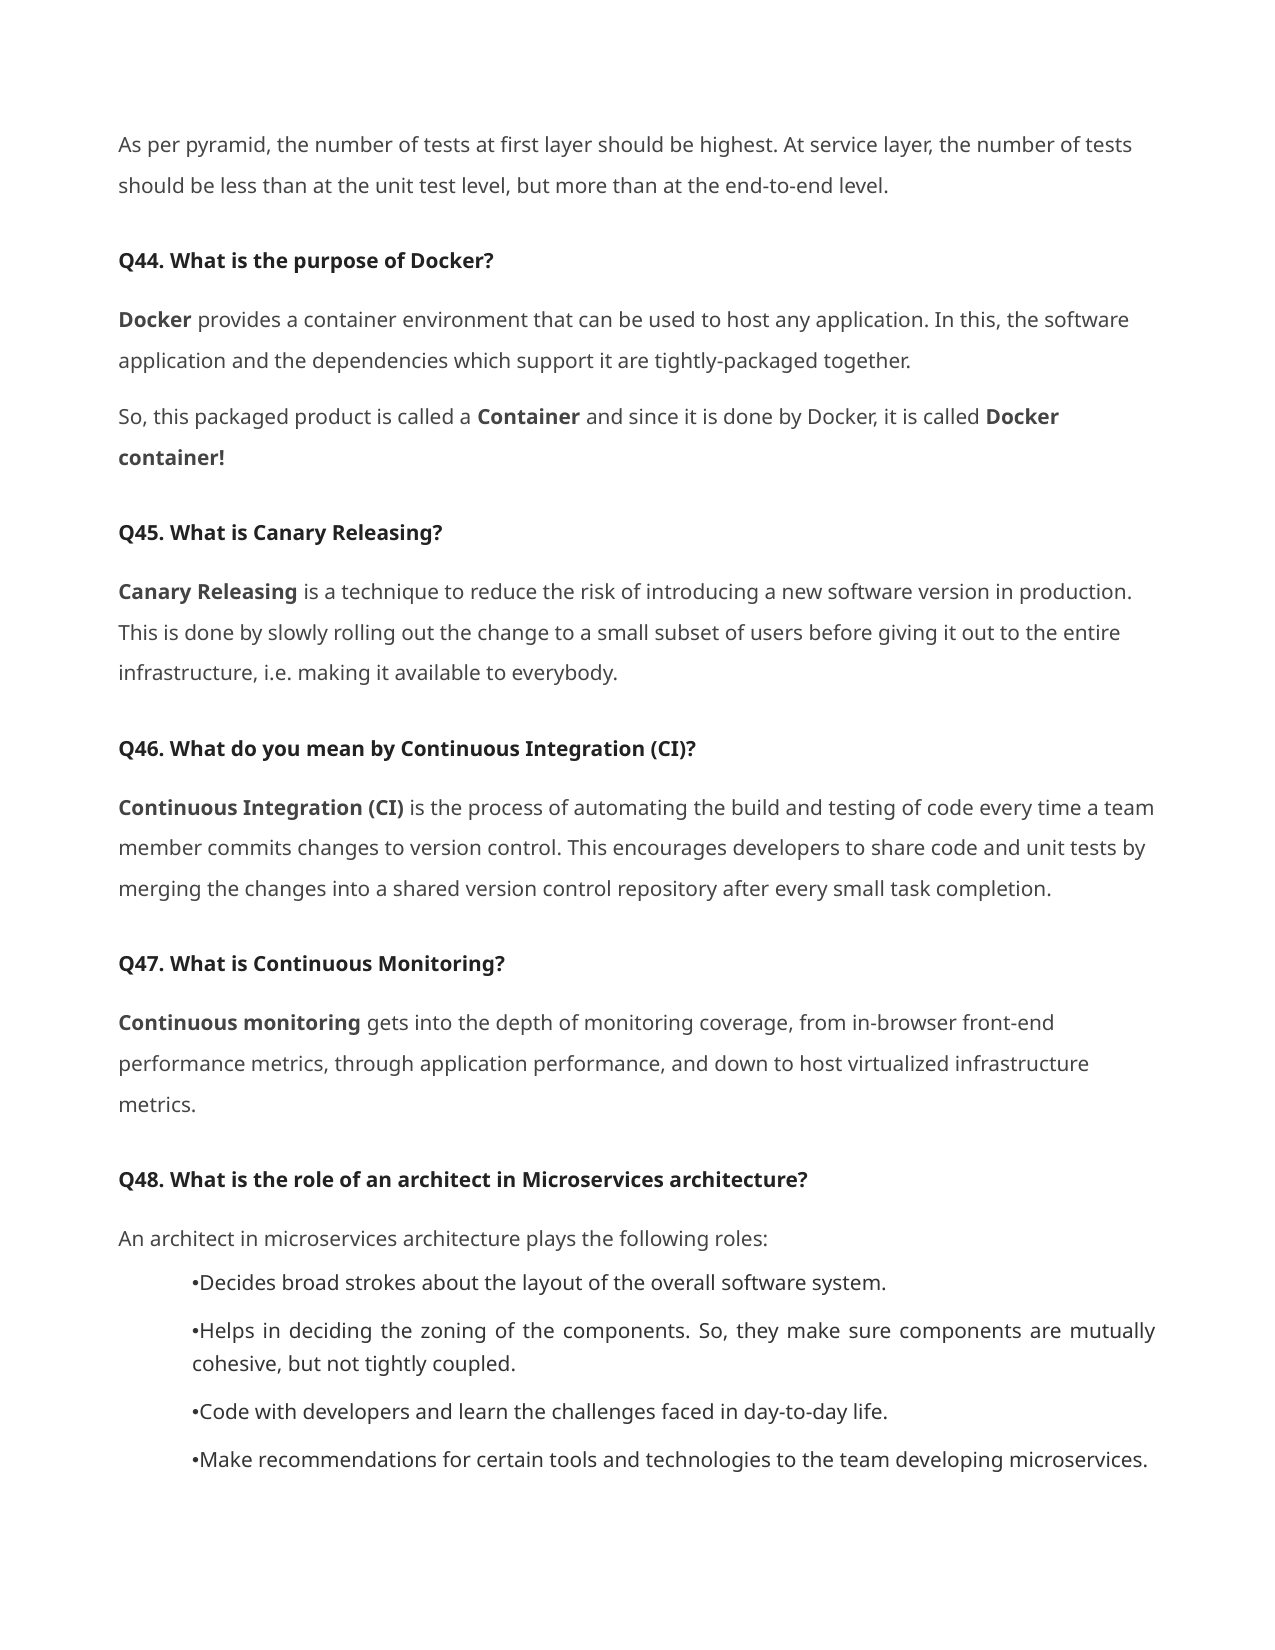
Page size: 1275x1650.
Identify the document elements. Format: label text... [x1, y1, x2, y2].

text Canary Releasing is a technique to reduce the risk of introducing a new software version in production. This is done by slowly rolling out the change to a small subset of users before giving it out to the entire infrastructure, i.e. making it available to everybody. [118, 565, 1157, 687]
text Continuous Integration (CI) is the process of automating the build and testing of code every time a team member commits changes to version control. This encourages developers to share code and unit tests by merging the changes into a shared version control repository after every small task completion. [118, 781, 1157, 902]
subtitle Q44. What is the purpose of Docker? [118, 246, 1157, 275]
text As per pyramid, the number of tests at first layer should be highest. At service layer, the number of tests should be less than at the unit test level, but more than at the end-to-end level. [118, 118, 1157, 199]
subtitle Q46. What do you mean by Continuous Integration (CI)? [118, 734, 1157, 762]
list Helps in deciding the zoning of the components. So, they make sure components are mutually cohesive, but not tightly coupled. [118, 1316, 1157, 1377]
list Make recommendations for certain tools and technologies to the team developing microservices. [118, 1445, 1157, 1474]
subtitle Q45. What is Canary Releasing? [118, 518, 1157, 547]
text An architect in microservices architecture plays the following roles: [118, 1212, 1157, 1252]
text Continuous monitoring gets into the depth of monitoring coverage, from in-browser front-end performance metrics, through application performance, and down to host virtualized infrastructure metrics. [118, 996, 1157, 1118]
subtitle Q48. What is the role of an architect in Microservices architecture? [118, 1165, 1157, 1193]
subtitle Q47. What is Continuous Monitoring? [118, 949, 1157, 978]
list Decides broad strokes about the layout of the overall software system. [118, 1268, 1157, 1297]
text So, this packaged product is called a Container and since it is done by Docker, it is called Docker container! [118, 390, 1157, 471]
list Code with developers and learn the challenges faced in day-to-day life. [118, 1397, 1157, 1426]
text Docker provides a container environment that can be used to host any application. In this, the software application and the dependencies which support it are tightly-packaged together. [118, 293, 1157, 374]
